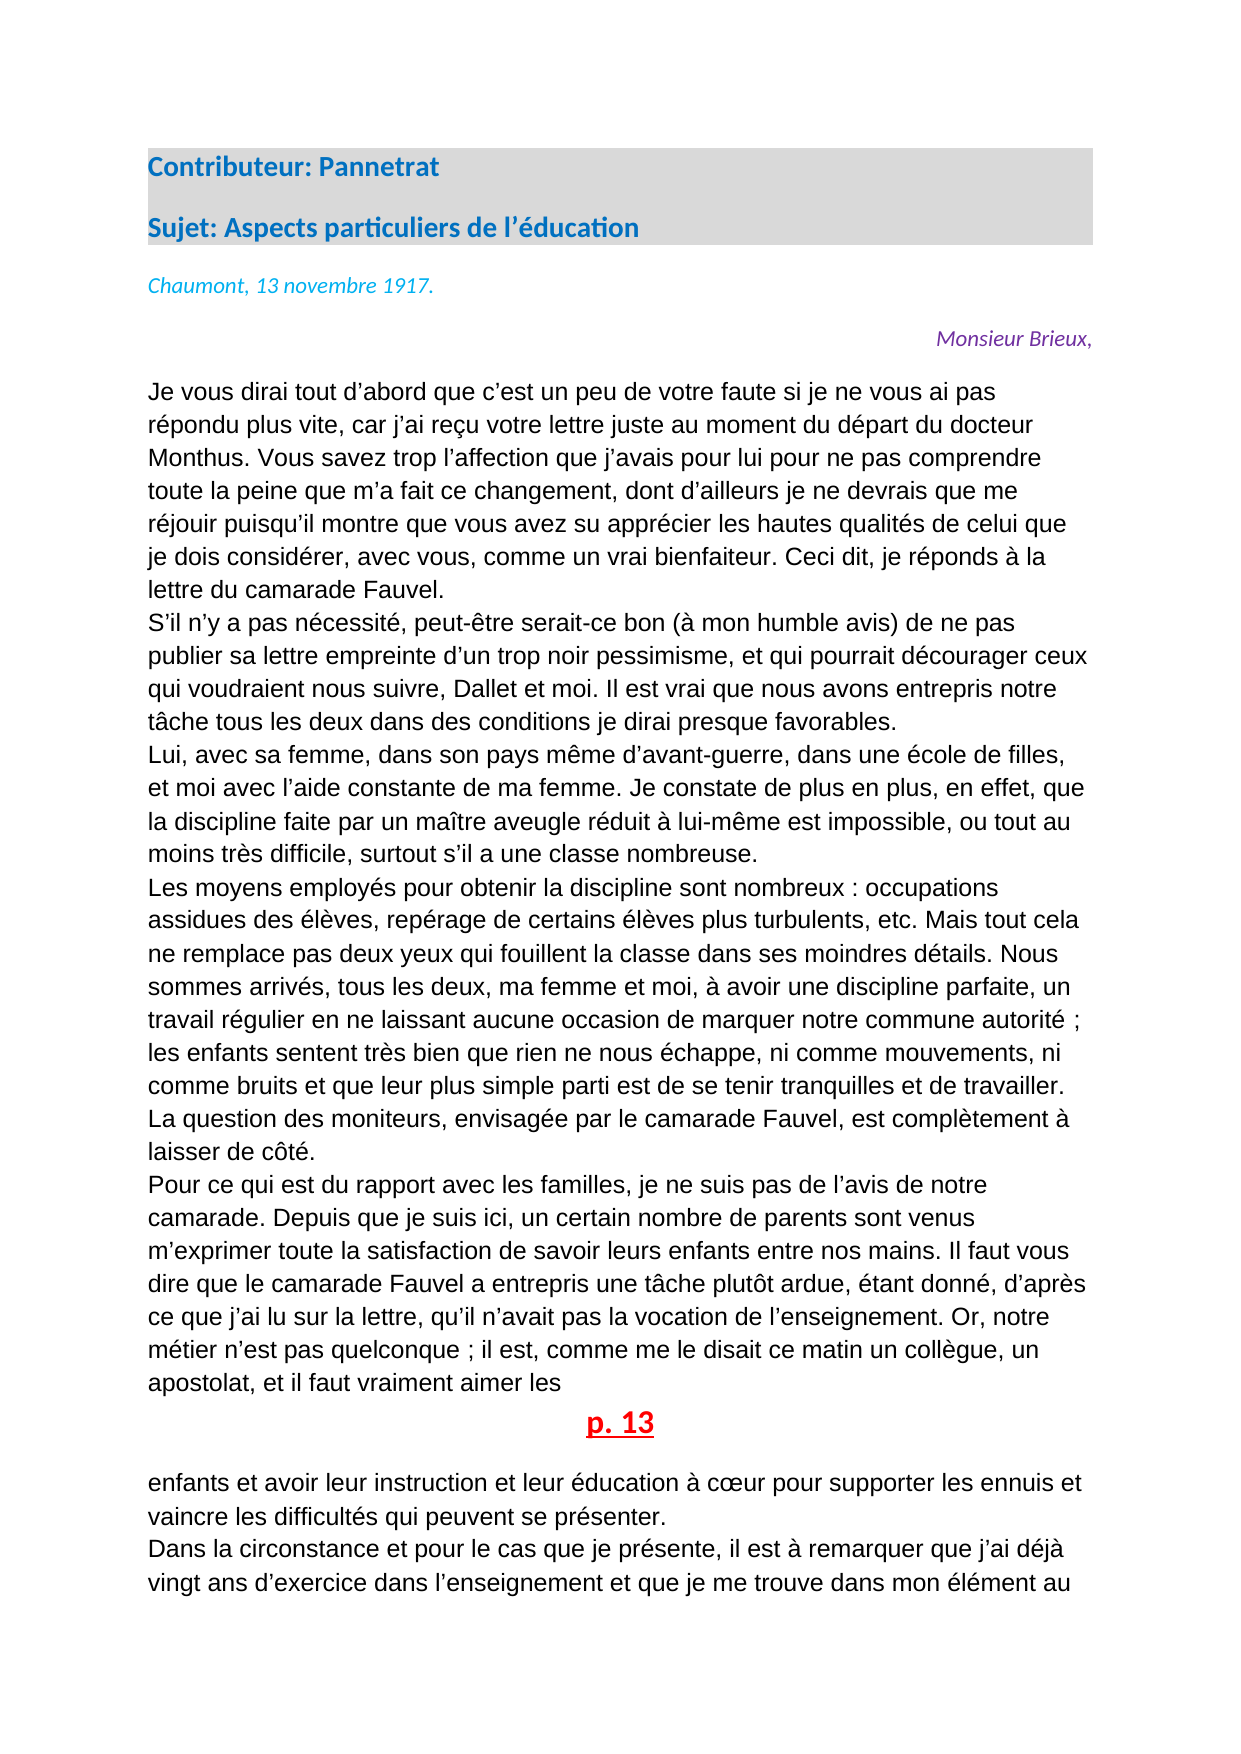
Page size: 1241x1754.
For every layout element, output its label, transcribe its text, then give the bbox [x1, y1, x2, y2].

text Dans la circonstance et pour le cas que je présente, il est à remarquer que j’ai déjà vingt ans d’exercice dans l’enseignement et que je me trouve dans mon élément au [148, 1534, 1093, 1596]
text Monsieur Brieux, [148, 324, 1093, 352]
text Lui, avec sa femme, dans son pays même d’avant-guerre, dans une école de filles, et moi avec l’aide constante de ma femme. Je constate de plus en plus, en effet, que la discipline faite par un maître aveugle réduit à lui-même est impossible, ou tout au moins très difficile, surtout s’il a une classe nombreuse. [148, 740, 1093, 868]
text Contributeur: Pannetrat [148, 148, 1093, 183]
text S’il n’y a pas nécessité, peut-être serait-ce bon (à mon humble avis) de ne pas publier sa lettre empreinte d’un trop noir pessimisme, et qui pourrait décourager ceux qui voudraient nous suivre, Dallet et moi. Il est vrai que nous avons entrepris notre tâche tous les deux dans des conditions je dirai presque favorables. [148, 608, 1093, 736]
text Les moyens employés pour obtenir la discipline sont nombreux : occupations assidues des élèves, repérage de certains élèves plus turbulents, etc. Mais tout cela ne remplace pas deux yeux qui fouillent la classe dans ses moindres détails. Nous sommes arrivés, tous les deux, ma femme et moi, à avoir une discipline parfaite, un travail régulier en ne laissant aucune occasion de marquer notre commune autorité ; les enfants sentent très bien que rien ne nous échappe, ni comme mouvements, ni comme bruits et que leur plus simple parti est de se tenir tranquilles et de travailler. [148, 872, 1093, 1099]
text Chaumont, 13 novembre 1917. [148, 271, 1093, 299]
text Sujet: Aspects particuliers de l’éducation [148, 209, 1093, 245]
text Je vous dirai tout d’abord que c’est un peu de votre faute si je ne vous ai pas répondu plus vite, car j’ai reçu votre lettre juste au moment du départ du docteur Monthus. Vous savez trop l’affection que j’avais pour lui pour ne pas comprendre toute la peine que m’a fait ce changement, dont d’ailleurs je ne devrais que me réjouir puisqu’il montre que vous avez su apprécier les hautes qualités de celui que je dois considérer, avec vous, comme un vrai bienfaiteur. Ceci dit, je réponds à la lettre du camarade Fauvel. [148, 377, 1093, 604]
text Pour ce qui est du rapport avec les familles, je ne suis pas de l’avis de notre camarade. Depuis que je suis ici, un certain nombre de parents sont venus m’exprimer toute la satisfaction de savoir leurs enfants entre nos mains. Il faut vous dire que le camarade Fauvel a entrepris une tâche plutôt ardue, étant donné, d’après ce que j’ai lu sur la lettre, qu’il n’avait pas la vocation de l’enseignement. Or, notre métier n’est pas quelconque ; il est, comme me le disait ce matin un collègue, un apostolat, et il faut vraiment aimer les [148, 1170, 1093, 1397]
text enfants et avoir leur instruction et leur éducation à cœur pour supporter les ennuis et vaincre les difficultés qui peuvent se présenter. [148, 1468, 1093, 1530]
text La question des moniteurs, envisagée par le camarade Fauvel, est complètement à laisser de côté. [148, 1104, 1093, 1165]
text p. 13 [148, 1401, 1093, 1442]
